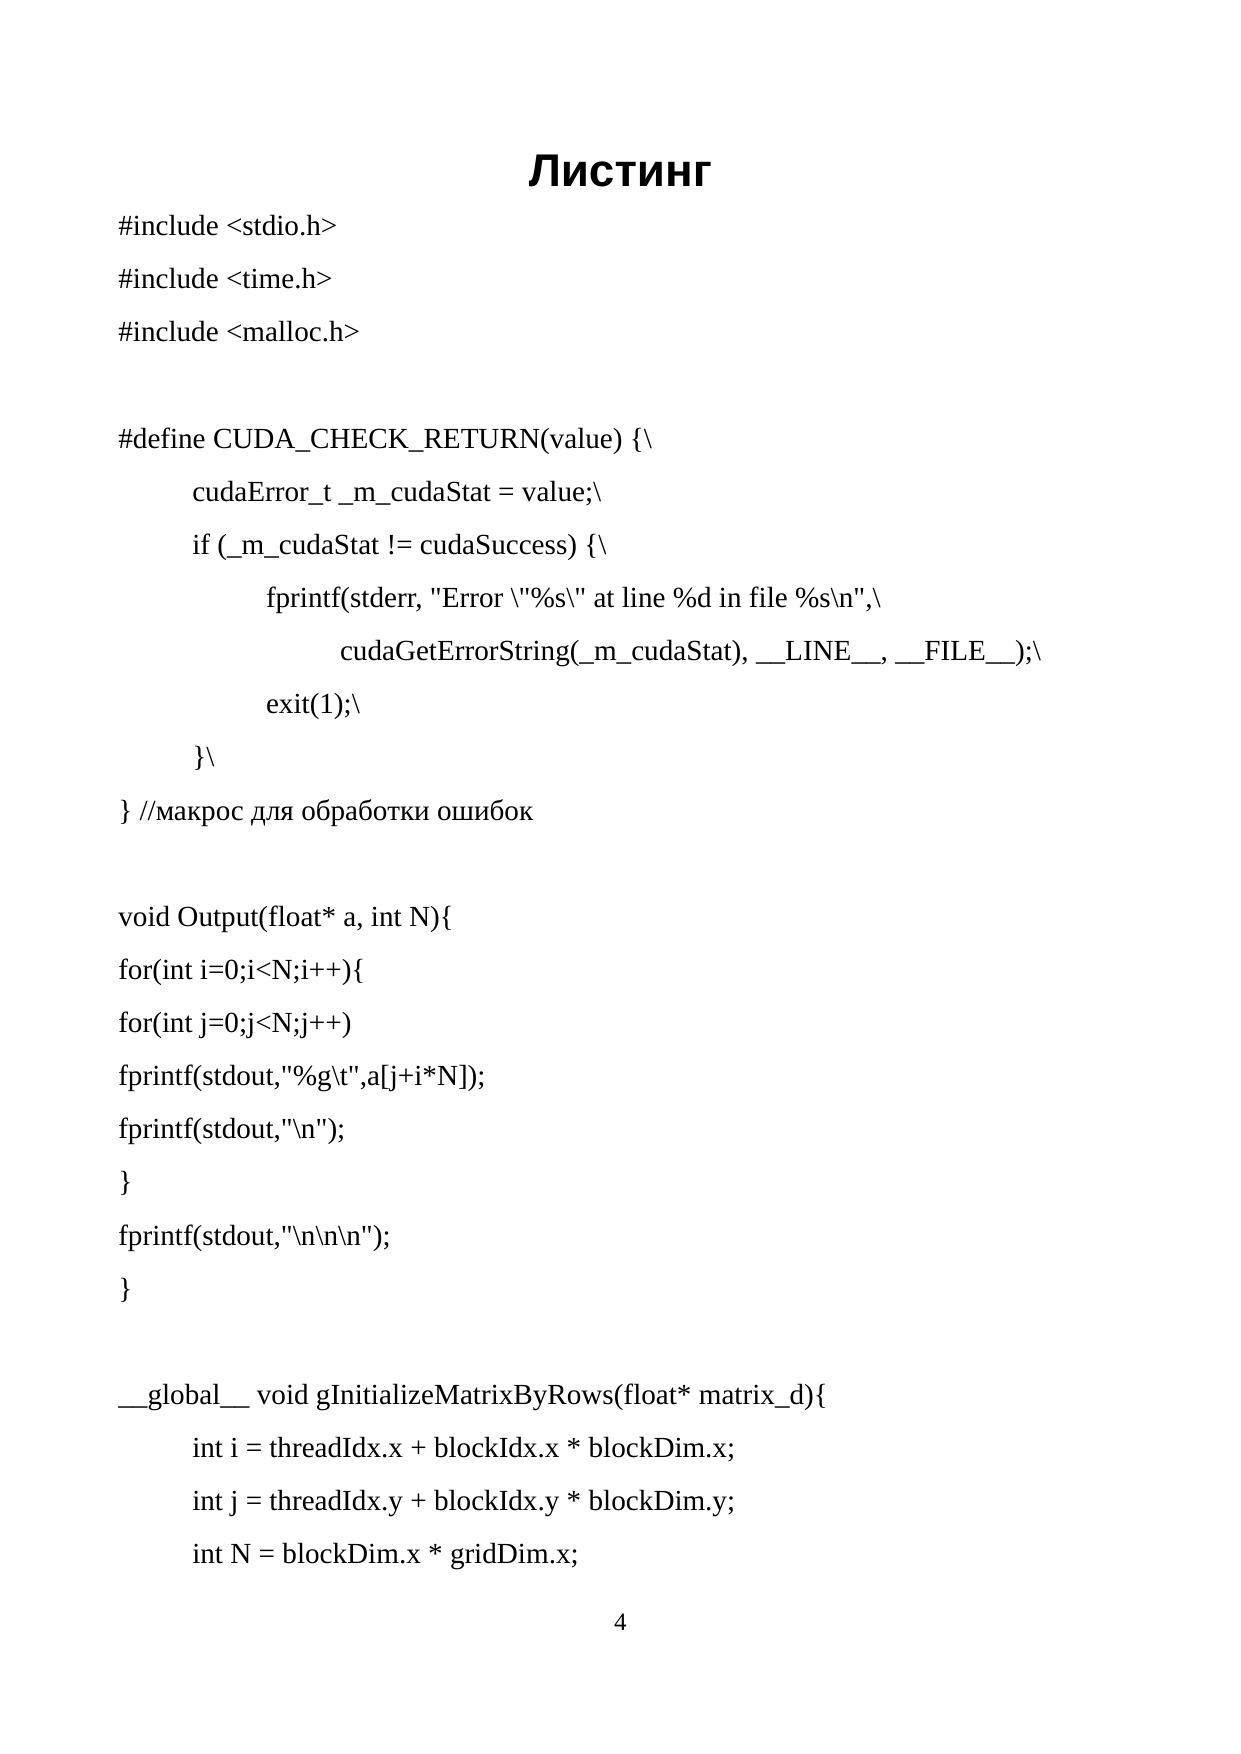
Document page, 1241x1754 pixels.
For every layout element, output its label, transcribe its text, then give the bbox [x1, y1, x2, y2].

text fprintf(stderr, "Error \"%s\" at line %d in file %s\n",\ [118, 580, 1122, 614]
text #include <stdio.h> [118, 208, 1122, 242]
text int i = threadIdx.x + blockIdx.x * blockDim.x; [118, 1430, 1122, 1464]
text void Output(float* a, int N){ [118, 899, 1122, 932]
text fprintf(stdout,"\n"); [118, 1111, 1122, 1145]
text for(int j=0;j<N;j++) [118, 1005, 1122, 1039]
text }\ [118, 739, 1122, 773]
text exit(1);\ [118, 686, 1122, 720]
text cudaGetErrorString(_m_cudaStat), __LINE__, __FILE__);\ [118, 633, 1122, 667]
text fprintf(stdout,"%g\t",a[j+i*N]); [118, 1058, 1122, 1092]
text } [118, 1271, 1122, 1304]
text for(int i=0;i<N;i++){ [118, 952, 1122, 986]
text #define CUDA_CHECK_RETURN(value) {\ [118, 421, 1122, 454]
text int j = threadIdx.y + blockIdx.y * blockDim.y; [118, 1483, 1122, 1517]
text } //макрос для обработки ошибок [118, 793, 1122, 826]
text cudaError_t _m_cudaStat = value;\ [118, 474, 1122, 507]
text } [118, 1164, 1122, 1198]
text fprintf(stdout,"\n\n\n"); [118, 1218, 1122, 1251]
text if (_m_cudaStat != cudaSuccess) {\ [118, 527, 1122, 561]
text int N = blockDim.x * gridDim.x; [118, 1536, 1122, 1570]
subtitle Листинг [118, 143, 1122, 196]
text #include <malloc.h> [118, 314, 1122, 348]
text __global__ void gInitializeMatrixByRows(float* matrix_d){ [118, 1377, 1122, 1411]
text #include <time.h> [118, 261, 1122, 295]
